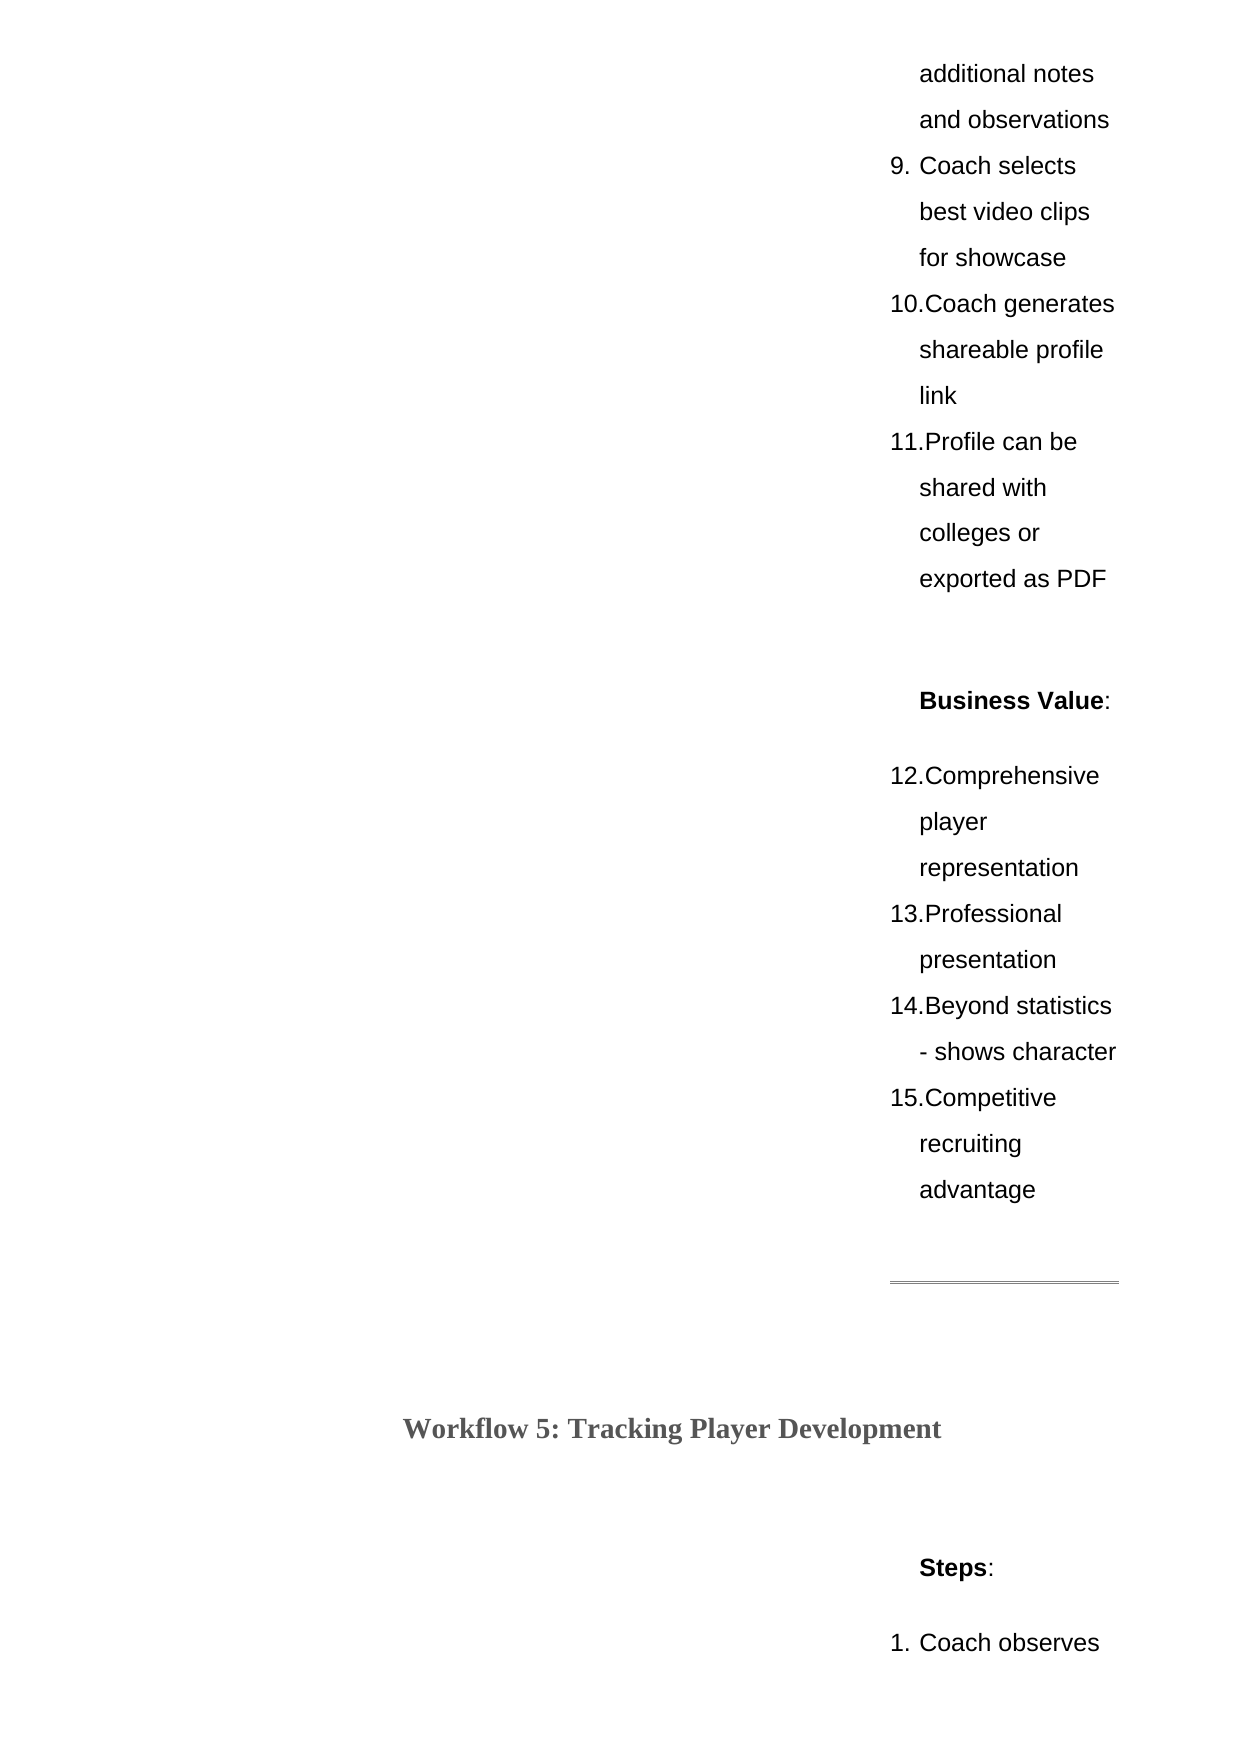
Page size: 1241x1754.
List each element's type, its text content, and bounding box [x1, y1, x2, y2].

list Profile can be shared with colleges or exported as PDF [890, 427, 1119, 593]
list Business Value: [890, 686, 1119, 714]
list Coach adds additional notes and observations [890, 59, 1119, 134]
list Comprehensive player representation [890, 761, 1119, 882]
list Coach selects best video clips for showcase [890, 151, 1119, 272]
list Coach observes [890, 1628, 1119, 1657]
list Competitive recruiting advantage [890, 1083, 1119, 1203]
list Professional presentation [890, 899, 1119, 974]
list Beyond statistics - shows character [890, 991, 1119, 1066]
list Steps: [890, 1553, 1119, 1581]
list Coach generates shareable profile link [890, 289, 1119, 409]
subtitle Workflow 5: Tracking Player Development [373, 1411, 1119, 1445]
